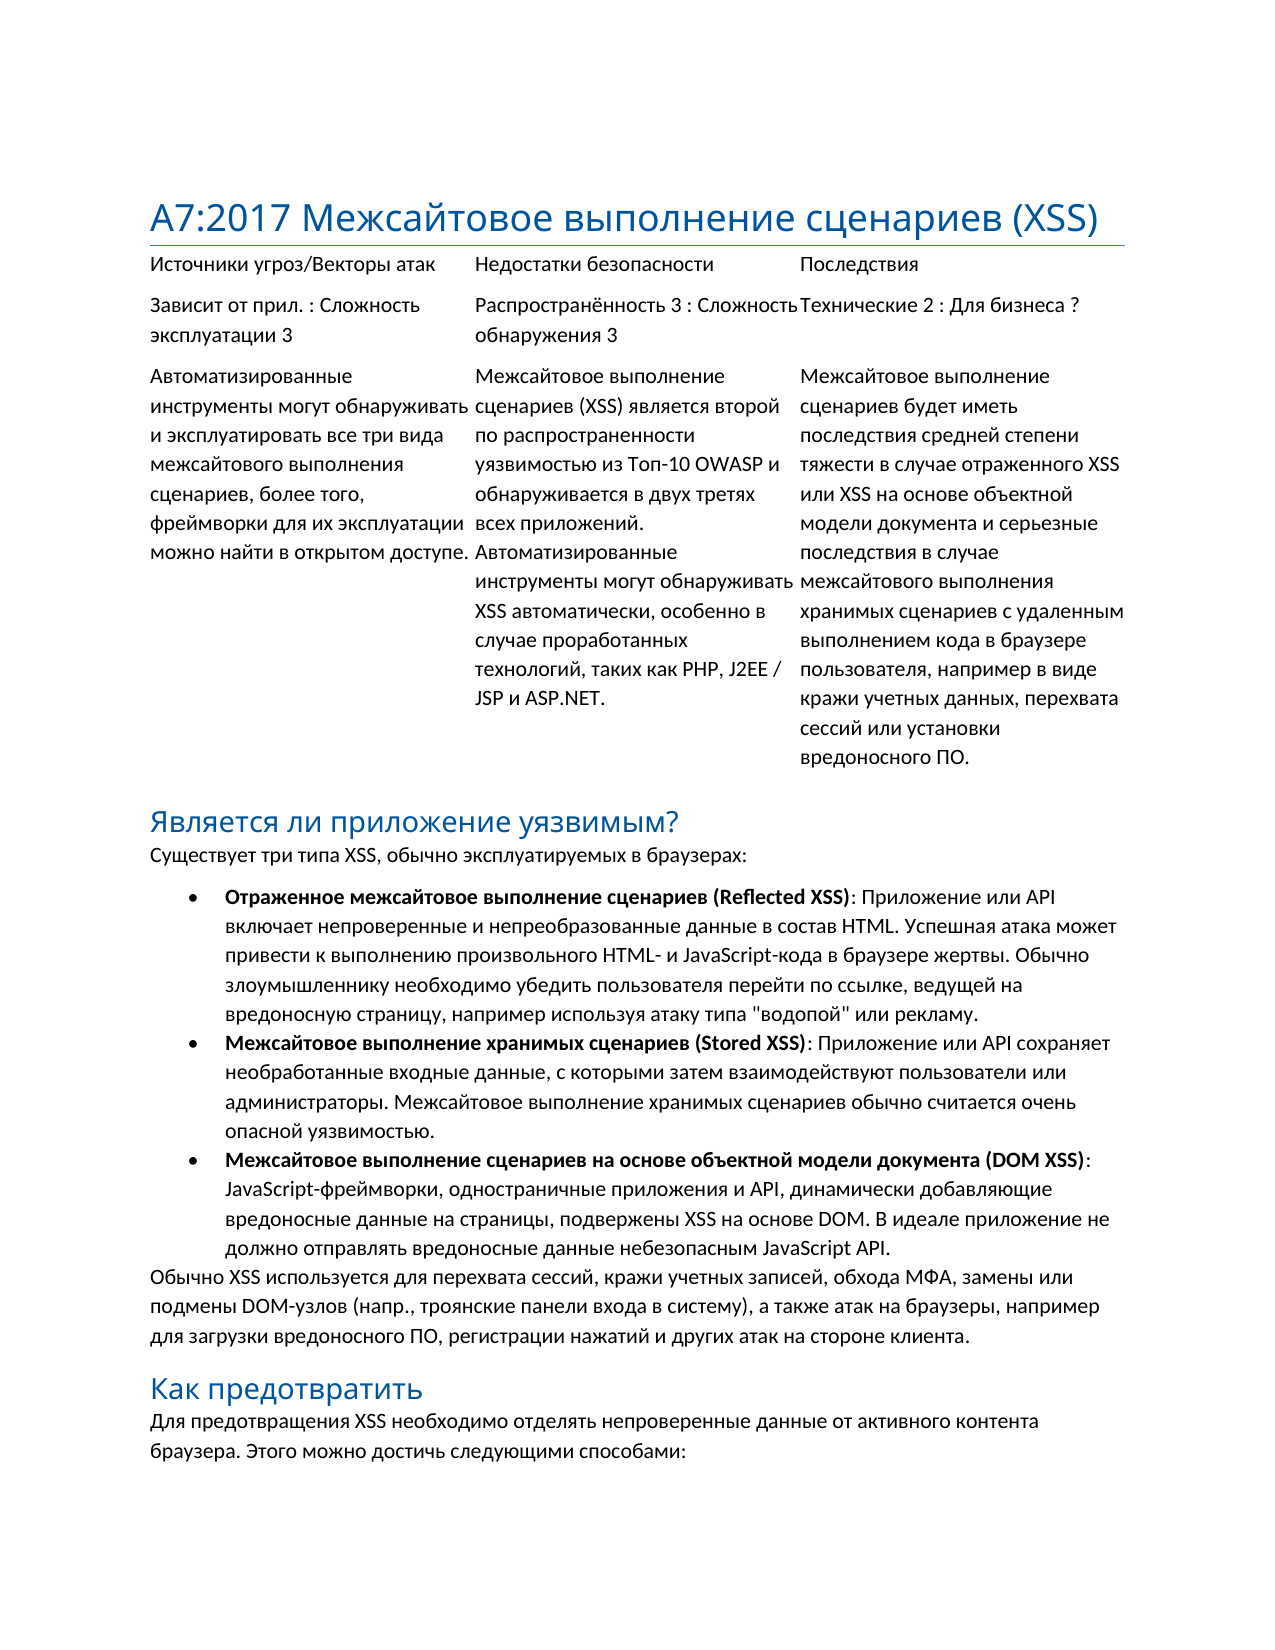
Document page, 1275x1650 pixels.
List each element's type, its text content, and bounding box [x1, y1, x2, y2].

table_header Недостатки безопасности [475, 250, 800, 292]
list Межсайтовое выполнение хранимых сценариев (Stored XSS): Приложение или API сохраняет необработанные входные данные, с которыми затем взаимодействуют пользователи или администраторы. Межсайтовое выполнение хранимых сценариев обычно считается очень опасной уязвимостью. [187, 1029, 1125, 1144]
text Существует три типа XSS, обычно эксплуатируемых в браузерах: [150, 841, 1125, 868]
table_cell Распространённость 3 : Сложность обнаружения 3 [475, 292, 800, 363]
list Межсайтовое выполнение сценариев на основе объектной модели документа (DOM XSS): JavaScript-фреймворки, одностраничные приложения и API, динамически добавляющие вредоносные данные на страницы, подвержены XSS на основе DOM. В идеале приложение не должно отправлять вредоносные данные небезопасным JavaScript API. [187, 1146, 1125, 1261]
table_header Источники угроз/Векторы атак [150, 250, 475, 292]
list Отраженное межсайтовое выполнение сценариев (Reflected XSS): Приложение или API включает непроверенные и непреобразованные данные в состав HTML. Успешная атака может привести к выполнению произвольного HTML- и JavaScript-кода в браузере жертвы. Обычно злоумышленнику необходимо убедить пользователя перейти по ссылке, ведущей на вредоносную страницу, например используя атаку типа "водопой" или рекламу. [187, 883, 1125, 1027]
text Для предотвращения XSS необходимо отделять непроверенные данные от активного контента браузера. Этого можно достичь следующими способами: [150, 1408, 1125, 1463]
table_header Последствия [800, 250, 1125, 292]
table_cell Межсайтовое выполнение сценариев будет иметь последствия средней степени тяжести в случае отраженного XSS или XSS на основе объектной модели документа и серьезные последствия в случае межсайтового выполнения хранимых сценариев с удаленным выполнением кода в браузере пользователя, например в виде кражи учетных данных, перехвата сессий или установки вредоносного ПО. [800, 363, 1125, 785]
subtitle Как предотвратить [150, 1368, 1125, 1408]
table_cell Автоматизированные инструменты могут обнаруживать и эксплуатировать все три вида межсайтового выполнения сценариев, более того, фреймворки для их эксплуатации можно найти в открытом доступе. [150, 363, 475, 785]
text Обычно XSS используется для перехвата сессий, кражи учетных записей, обхода МФА, замены или подмены DOM-узлов (напр., троянские панели входа в систему), а также атак на браузеры, например для загрузки вредоносного ПО, регистрации нажатий и других атак на стороне клиента. [150, 1263, 1125, 1349]
subtitle A7:2017 Межсайтовое выполнение сценариев (XSS) [150, 192, 1125, 245]
subtitle Является ли приложение уязвимым? [150, 801, 1125, 841]
table_cell Межсайтовое выполнение сценариев (XSS) является второй по распространенности уязвимостью из Топ-10 OWASP и обнаруживается в двух третях всех приложений. Автоматизированные инструменты могут обнаруживать XSS автоматически, особенно в случае проработанных технологий, таких как PHP, J2EE / JSP и ASP.NET. [475, 363, 800, 785]
table_cell Технические 2 : Для бизнеса ? [800, 292, 1125, 363]
table_cell Зависит от прил. : Сложность эксплуатации 3 [150, 292, 475, 363]
